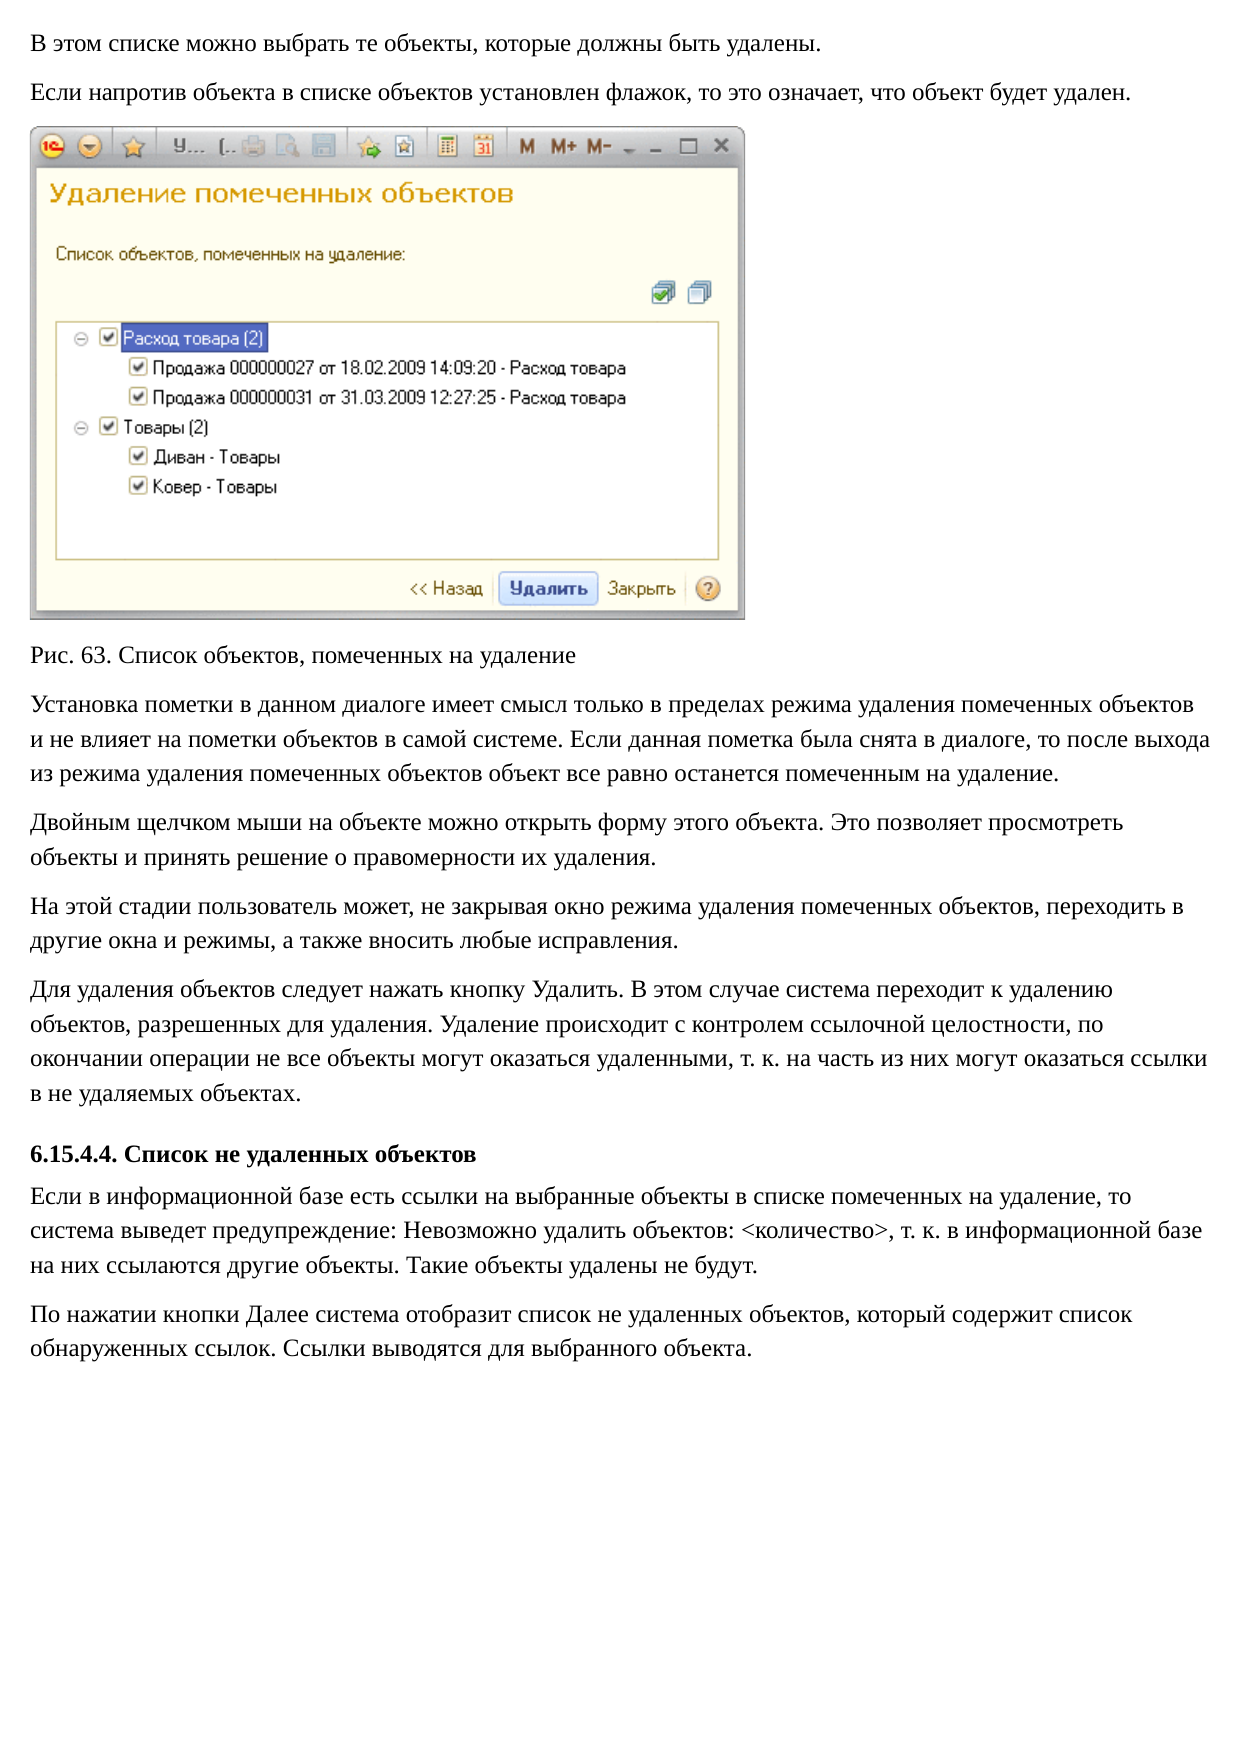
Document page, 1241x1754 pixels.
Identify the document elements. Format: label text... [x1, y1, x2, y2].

text Для удаления объектов следует нажать кнопку Удалить. В этом случае система переходит к удалению объектов, разрешенных для удаления. Удаление происходит с контролем ссылочной целостности, по окончании операции не все объекты могут оказаться удаленными, т. к. на часть из них могут оказаться ссылки в не удаляемых объектах. [30, 974, 1211, 1107]
text Если напротив объекта в списке объектов установлен флажок, то это означает, что объект будет удален. [30, 77, 1211, 106]
text Установка пометки в данном диалоге имеет смысл только в пределах режима удаления помеченных объектов и не влияет на пометки объектов в самой системе. Если данная пометка была снята в диалоге, то после выхода из режима удаления помеченных объектов объект все равно останется помеченным на удаление. [30, 689, 1211, 787]
text В этом списке можно выбрать те объекты, которые должны быть удалены. [30, 28, 1211, 57]
text Если в информационной базе есть ссылки на выбранные объекты в списке помеченных на удаление, то система выведет предупреждение: Невозможно удалить объектов: <количество>, т. к. в информационной базе на них ссылаются другие объекты. Такие объекты удалены не будут. [30, 1181, 1211, 1278]
text По нажатии кнопки Далее система отобразит список не удаленных объектов, который содержит список обнаруженных ссылок. Ссылки выводятся для выбранного объекта. [30, 1299, 1211, 1362]
text На этой стадии пользователь может, не закрывая окно режима удаления помеченных объектов, переходить в другие окна и режимы, а также вносить любые исправления. [30, 891, 1211, 954]
picture [29, 126, 746, 620]
text Двойным щелчком мыши на объекте можно открыть форму этого объекта. Это позволяет просмотреть объекты и принять решение о правомерности их удаления. [30, 807, 1211, 871]
text Рис. 63. Список объектов, помеченных на удаление [30, 640, 1211, 669]
subtitle 6.15.4.4. Список не удаленных объектов [30, 1139, 1211, 1168]
